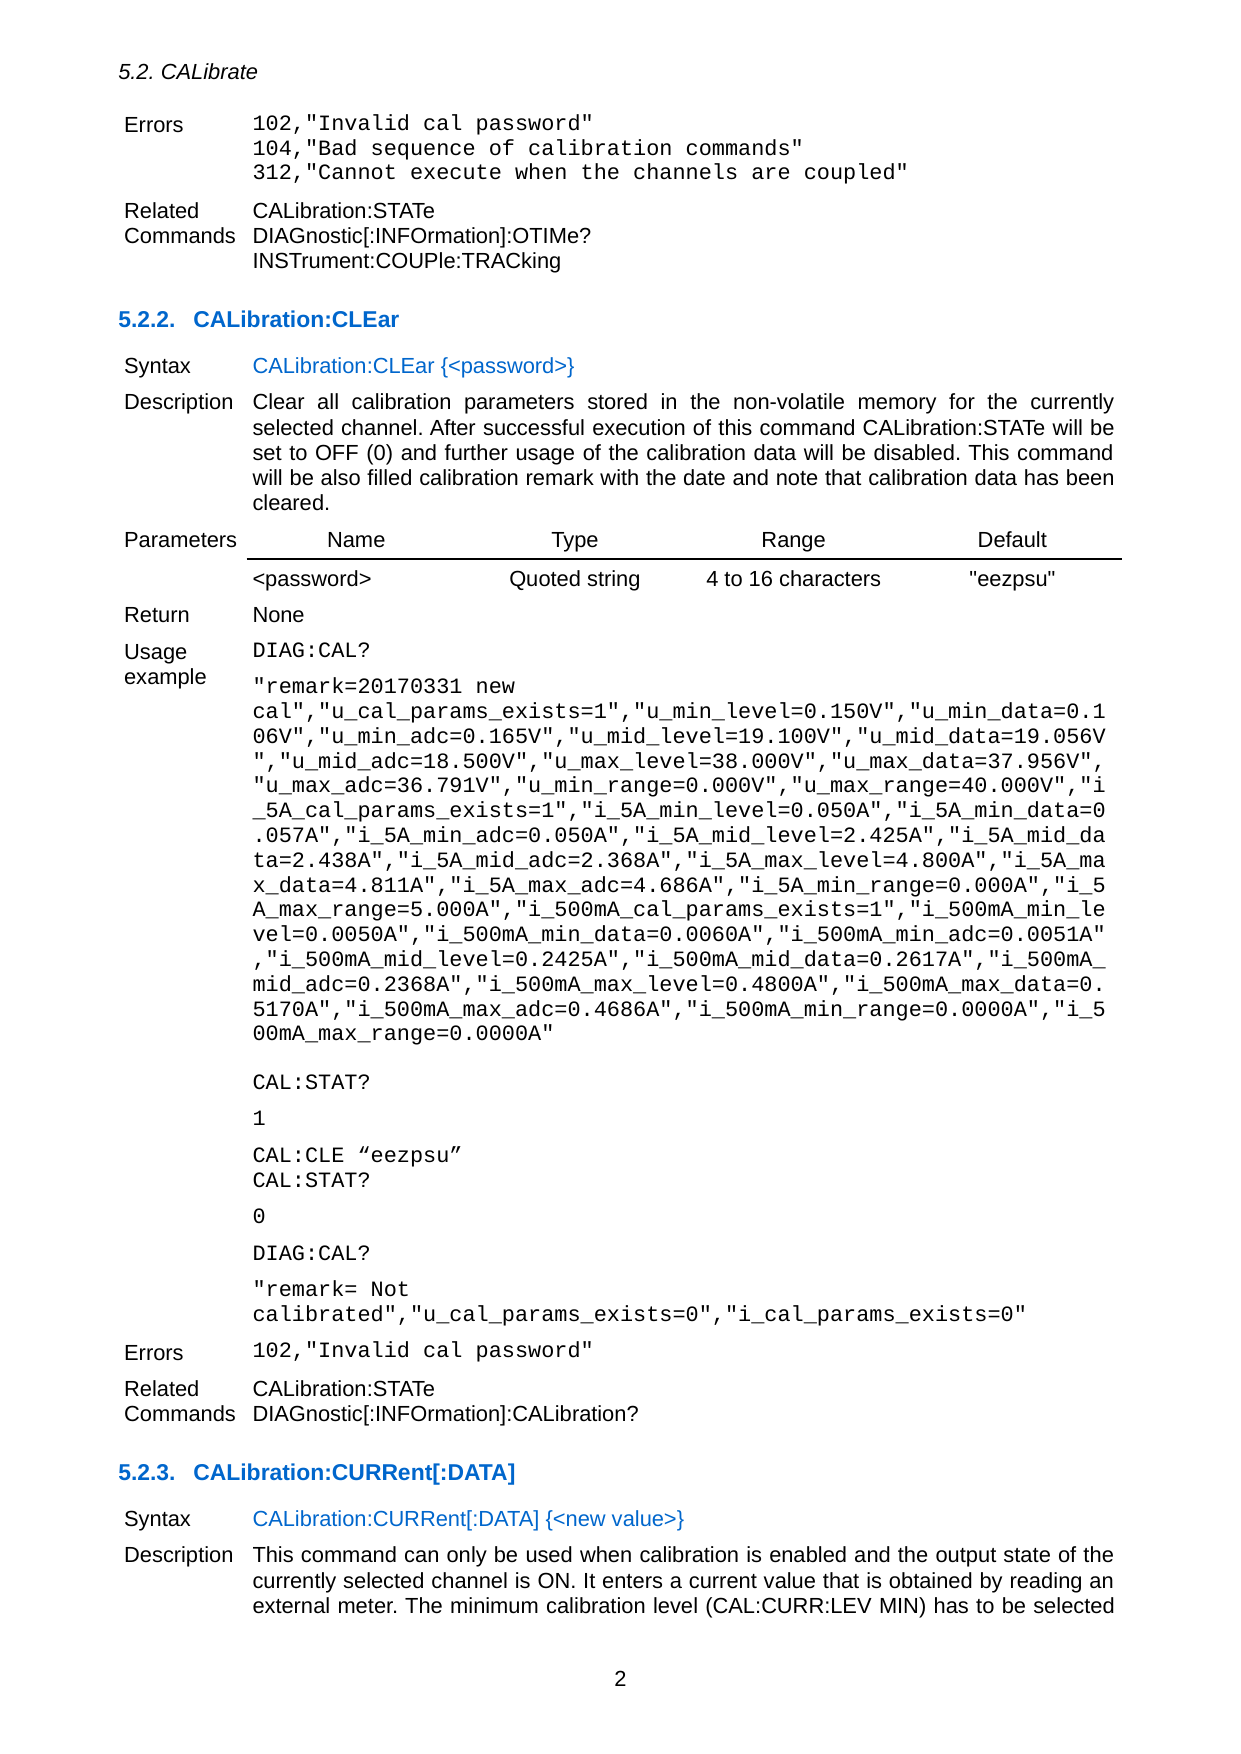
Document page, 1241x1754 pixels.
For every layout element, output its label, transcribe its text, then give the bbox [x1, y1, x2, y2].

table_cell Errors [118, 106, 247, 192]
table_cell Related Commands [118, 192, 247, 279]
table_header CALibration:CLEar {<password>} [247, 347, 1122, 383]
table_cell Return [118, 596, 247, 633]
table_cell 102,"Invalid cal password" [247, 1334, 1122, 1370]
table_cell Quoted string [465, 560, 684, 596]
table_header Syntax [118, 1500, 247, 1537]
table_cell 4 to 16 characters [684, 560, 903, 596]
table_cell CALibration:STATe DIAGnostic[:INFOrmation]:CALibration? [247, 1370, 1122, 1432]
table_cell 102,"Invalid cal password" 104,"Bad sequence of calibration commands" 312,"Cannot execute when the channels are coupled" [247, 106, 1122, 192]
table_cell Default [903, 521, 1122, 558]
subtitle CALibration:CLEar [118, 306, 1122, 332]
table_cell <password> [247, 560, 465, 596]
table_cell DIAG:CAL? "remark=20170331 new cal","u_cal_params_exists=1","u_min_level=0.150V","u_min_data=0.1 06V","u_min_adc=0.165V","u_mid_level=19.100V","u_mid_data=19.056V ","u_mid_adc=18.500V","u_max_level=38.000V","u_max_data=37.956V", "u_max_adc=36.791V","u_min_range=0.000V","u_max_range=40.000V","i _5A_cal_params_exists=1","i_5A_min_level=0.050A","i_5A_min_data=0 .057A","i_5A_min_adc=0.050A","i_5A_mid_level=2.425A","i_5A_mid_da ta=2.438A","i_5A_mid_adc=2.368A","i_5A_max_level=4.800A","i_5A_ma x_data=4.811A","i_5A_max_adc=4.686A","i_5A_min_range=0.000A","i_5 A_max_range=5.000A","i_500mA_cal_params_exists=1","i_500mA_min_le vel=0.0050A","i_500mA_min_data=0.0060A","i_500mA_min_adc=0.0051A" ,"i_500mA_mid_level=0.2425A","i_500mA_mid_data=0.2617A","i_500mA_ mid_adc=0.2368A","i_500mA_max_level=0.4800A","i_500mA_max_data=0. 5170A","i_500mA_max_adc=0.4686A","i_500mA_min_range=0.0000A","i_5 00mA_max_range=0.0000A" CAL:STAT? 1 CAL:CLE “eezpsu” CAL:STAT? 0 DIAG:CAL? "remark= Not calibrated","u_cal_params_exists=0","i_cal_params_exists=0" [247, 633, 1122, 1334]
table_cell "eezpsu" [903, 560, 1122, 596]
table_cell Usage example [118, 633, 247, 1334]
table_cell This command can only be used when calibration is enabled and the output state of the currently selected channel is ON. It enters a current value that is obtained by reading an external meter. The minimum calibration level (CAL:CURR:LEV MIN) has to be selected [247, 1537, 1122, 1624]
table_cell Parameters [118, 521, 247, 596]
table_header CALibration:CURRent[:DATA] {<new value>} [247, 1500, 1122, 1537]
table_cell Name [247, 521, 465, 558]
table_cell Errors [118, 1334, 247, 1370]
table_header Syntax [118, 347, 247, 383]
table_cell Description [118, 1537, 247, 1624]
table_cell Type [465, 521, 684, 558]
subtitle CALibration:CURRent[:DATA] [118, 1459, 1122, 1485]
table_cell Related Commands [118, 1370, 247, 1432]
table_cell Clear all calibration parameters stored in the non-volatile memory for the currently selected channel. After successful execution of this command CALibration:STATe will be set to OFF (0) and further usage of the calibration data will be disabled. This command will be also filled calibration remark with the date and note that calibration data has been cleared. [247, 384, 1122, 521]
table_cell Description [118, 384, 247, 521]
table_cell None [247, 596, 1122, 633]
table_cell CALibration:STATe DIAGnostic[:INFOrmation]:OTIMe? INSTrument:COUPle:TRACking [247, 192, 1122, 279]
table_cell Range [684, 521, 903, 558]
